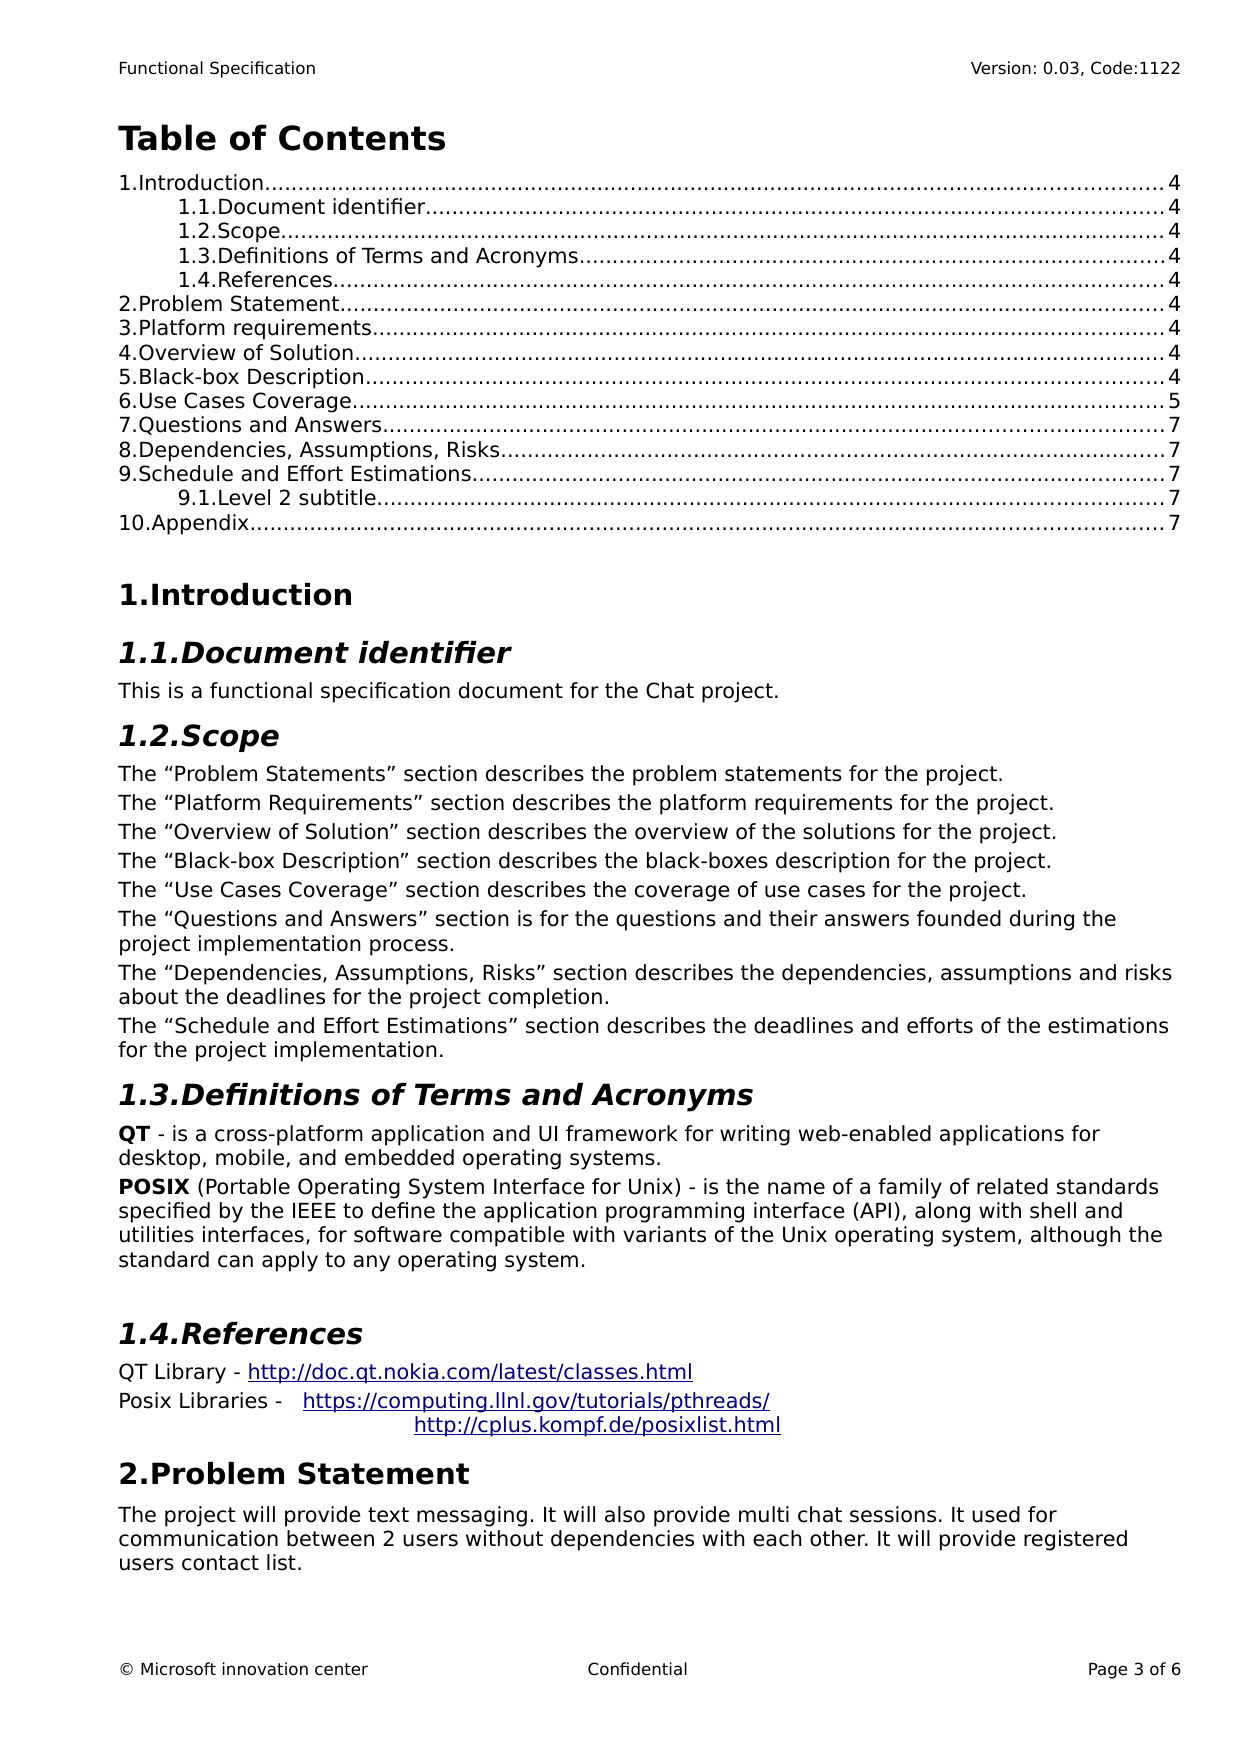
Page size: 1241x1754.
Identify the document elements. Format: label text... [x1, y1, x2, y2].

subtitle Document identifier [118, 636, 1181, 670]
text The project will provide text messaging. It will also provide multi chat sessions. It used for communication between 2 users without dependencies with each other. It will provide registered users contact list. [118, 1503, 1181, 1576]
text 9.1. Level 2 subtitle 7 [177, 486, 1181, 511]
text Posix Libraries - https://computing.llnl.gov/tutorials/pthreads/ http://cplus.kompf.de/posixlist.html [118, 1389, 1181, 1438]
text 7. Questions and Answers 7 [118, 413, 1181, 438]
subtitle Table of Contents [118, 119, 1181, 158]
text QT Library - http://doc.qt.nokia.com/latest/classes.html [118, 1360, 1181, 1384]
text The “Schedule and Effort Estimations” section describes the deadlines and efforts of the estimations for the project implementation. [118, 1014, 1181, 1062]
text 6. Use Cases Coverage 5 [118, 389, 1181, 413]
text The “Problem Statements” section describes the problem statements for the project. [118, 762, 1181, 787]
text 9. Schedule and Effort Estimations 7 [118, 462, 1181, 486]
subtitle Introduction [118, 579, 1181, 613]
text 2. Problem Statement 4 [118, 292, 1181, 316]
text The “Platform Requirements” section describes the platform requirements for the project. [118, 791, 1181, 816]
text 10. Appendix 7 [118, 511, 1181, 535]
text 1.2. Scope 4 [177, 219, 1181, 244]
text 1. Introduction 4 [118, 171, 1181, 195]
text 1.4. References 4 [177, 268, 1181, 292]
text The “Overview of Solution” section describes the overview of the solutions for the project. [118, 820, 1181, 845]
text POSIX (Portable Operating System Interface for Unix) - is the name of a family of related standards specified by the IEEE to define the application programming interface (API), along with shell and utilities interfaces, for software compatible with variants of the Unix operating system, although the standard can apply to any operating system. [118, 1175, 1181, 1272]
text The “Black-box Description” section describes the black-boxes description for the project. [118, 849, 1181, 874]
text 4. Overview of Solution 4 [118, 341, 1181, 365]
subtitle Definitions of Terms and Acronyms [118, 1079, 1181, 1113]
text The “Dependencies, Assumptions, Risks” section describes the dependencies, assumptions and risks about the deadlines for the project completion. [118, 961, 1181, 1009]
text 1.1. Document identifier 4 [177, 195, 1181, 219]
subtitle Problem Statement [118, 1457, 1181, 1491]
text 1.3. Definitions of Terms and Acronyms 4 [177, 244, 1181, 268]
text 3. Platform requirements 4 [118, 316, 1181, 341]
subtitle References [118, 1317, 1181, 1351]
text This is a functional specification document for the Chat project. [118, 679, 1181, 703]
subtitle Scope [118, 720, 1181, 754]
text 5. Black-box Description 4 [118, 365, 1181, 389]
text 8. Dependencies, Assumptions, Risks 7 [118, 438, 1181, 462]
text The “Use Cases Coverage” section describes the coverage of use cases for the project. [118, 878, 1181, 903]
text The “Questions and Answers” section is for the questions and their answers founded during the project implementation process. [118, 907, 1181, 956]
text QT - is a cross-platform application and UI framework for writing web-enabled applications for desktop, mobile, and embedded operating systems. [118, 1122, 1181, 1170]
